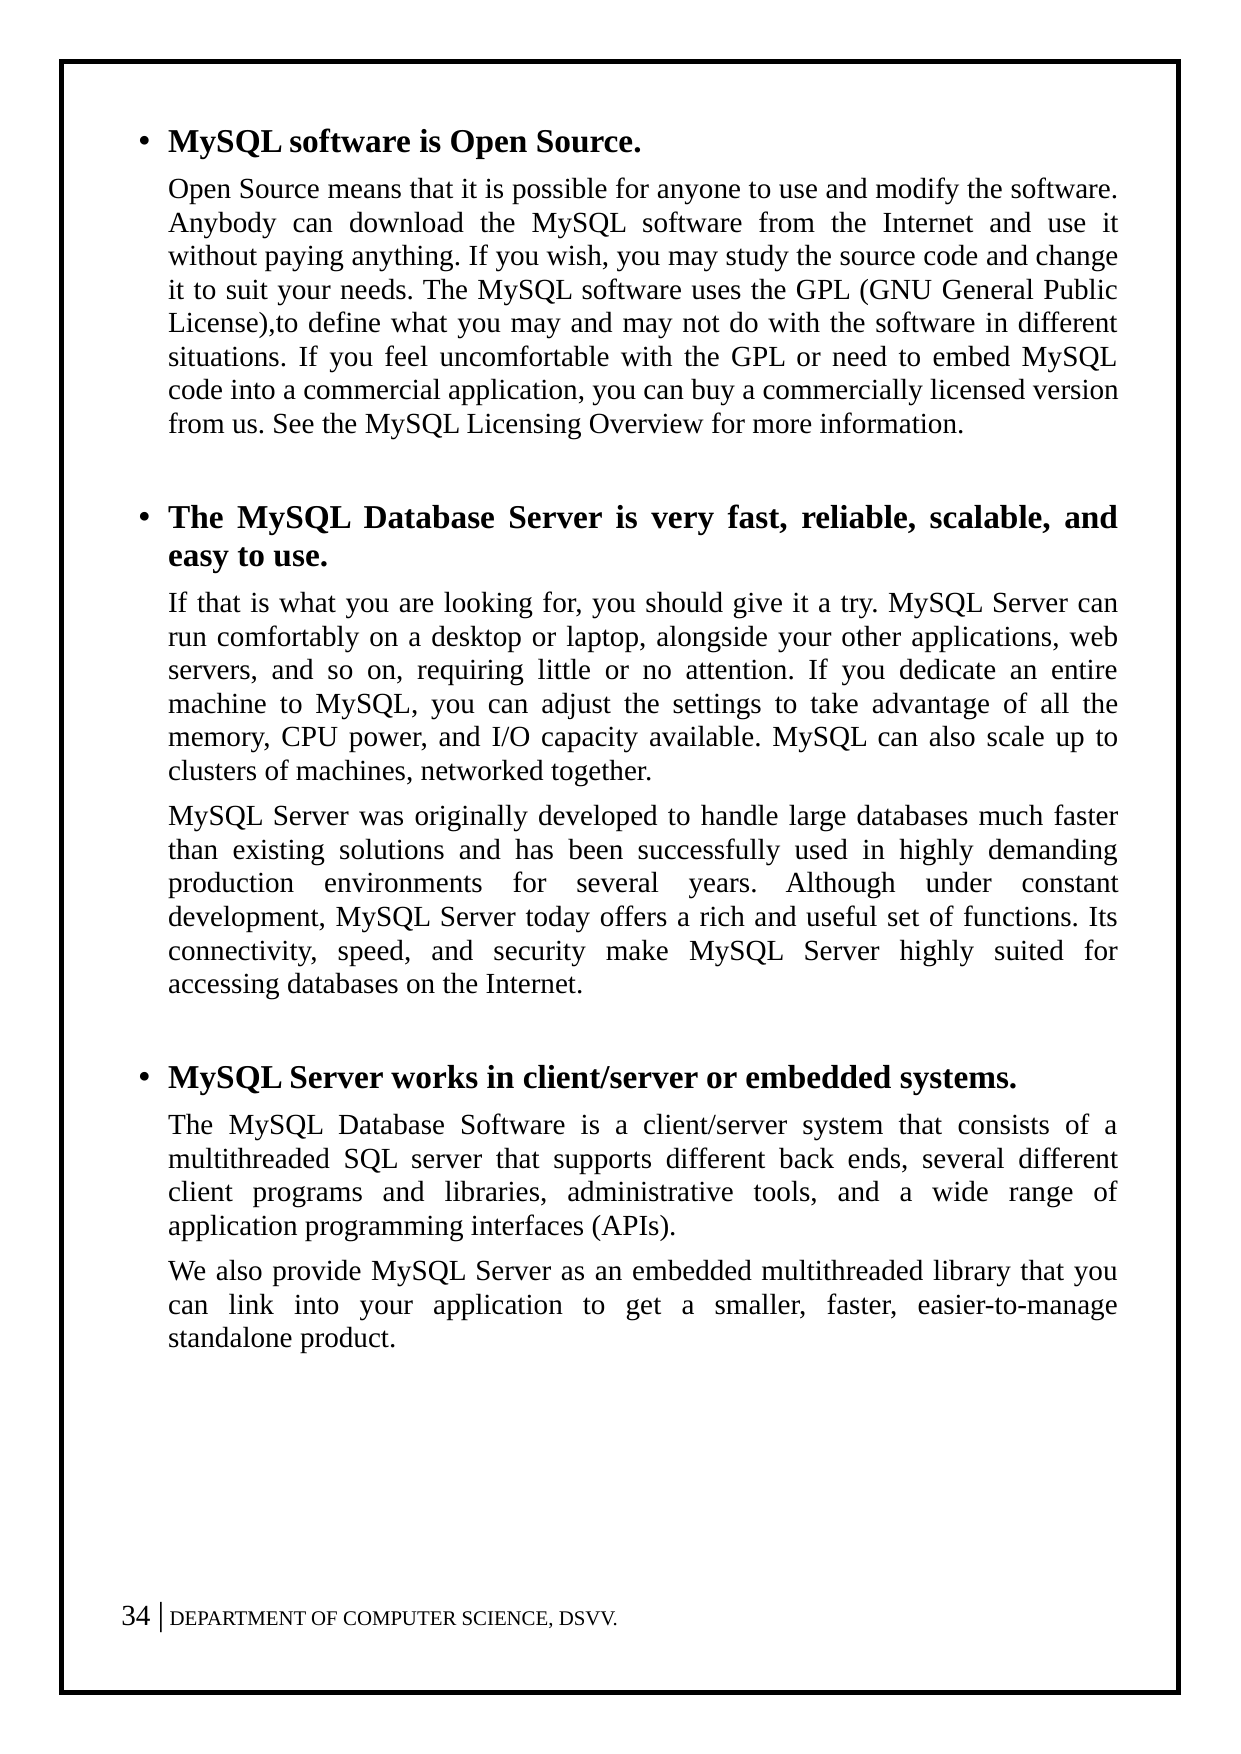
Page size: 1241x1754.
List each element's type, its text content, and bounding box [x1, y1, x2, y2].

list MySQL software is Open Source. [138, 121, 1119, 159]
list If that is what you are looking for, you should give it a try. MySQL Server can run comfortably on a desktop or laptop, alongside your other applications, web servers, and so on, requiring little or no attention. If you dedicate an entire machine to MySQL, you can adjust the settings to take advantage of all the memory, CPU power, and I/O capacity available. MySQL can also scale up to clusters of machines, networked together. [138, 585, 1119, 787]
list Open Source means that it is possible for anyone to use and modify the software. Anybody can download the MySQL software from the Internet and use it without paying anything. If you wish, you may study the source code and change it to suit your needs. The MySQL software uses the GPL (GNU General Public License),to define what you may and may not do with the software in different situations. If you feel uncomfortable with the GPL or need to embed MySQL code into a commercial application, you can buy a commercially licensed version from us. See the MySQL Licensing Overview for more information. [138, 171, 1119, 439]
list MySQL Server works in client/server or embedded systems. [138, 1057, 1119, 1095]
list The MySQL Database Software is a client/server system that consists of a multithreaded SQL server that supports different back ends, several different client programs and libraries, administrative tools, and a wide range of application programming interfaces (APIs). [138, 1107, 1119, 1241]
list MySQL Server was originally developed to handle large databases much faster than existing solutions and has been successfully used in highly demanding production environments for several years. Although under constant development, MySQL Server today offers a rich and useful set of functions. Its connectivity, speed, and security make MySQL Server highly suited for accessing databases on the Internet. [138, 798, 1119, 1000]
list We also provide MySQL Server as an embedded multithreaded library that you can link into your application to get a smaller, faster, easier-to-manage standalone product. [138, 1253, 1119, 1354]
list The MySQL Database Server is very fast, reliable, scalable, and easy to use. [138, 497, 1119, 573]
